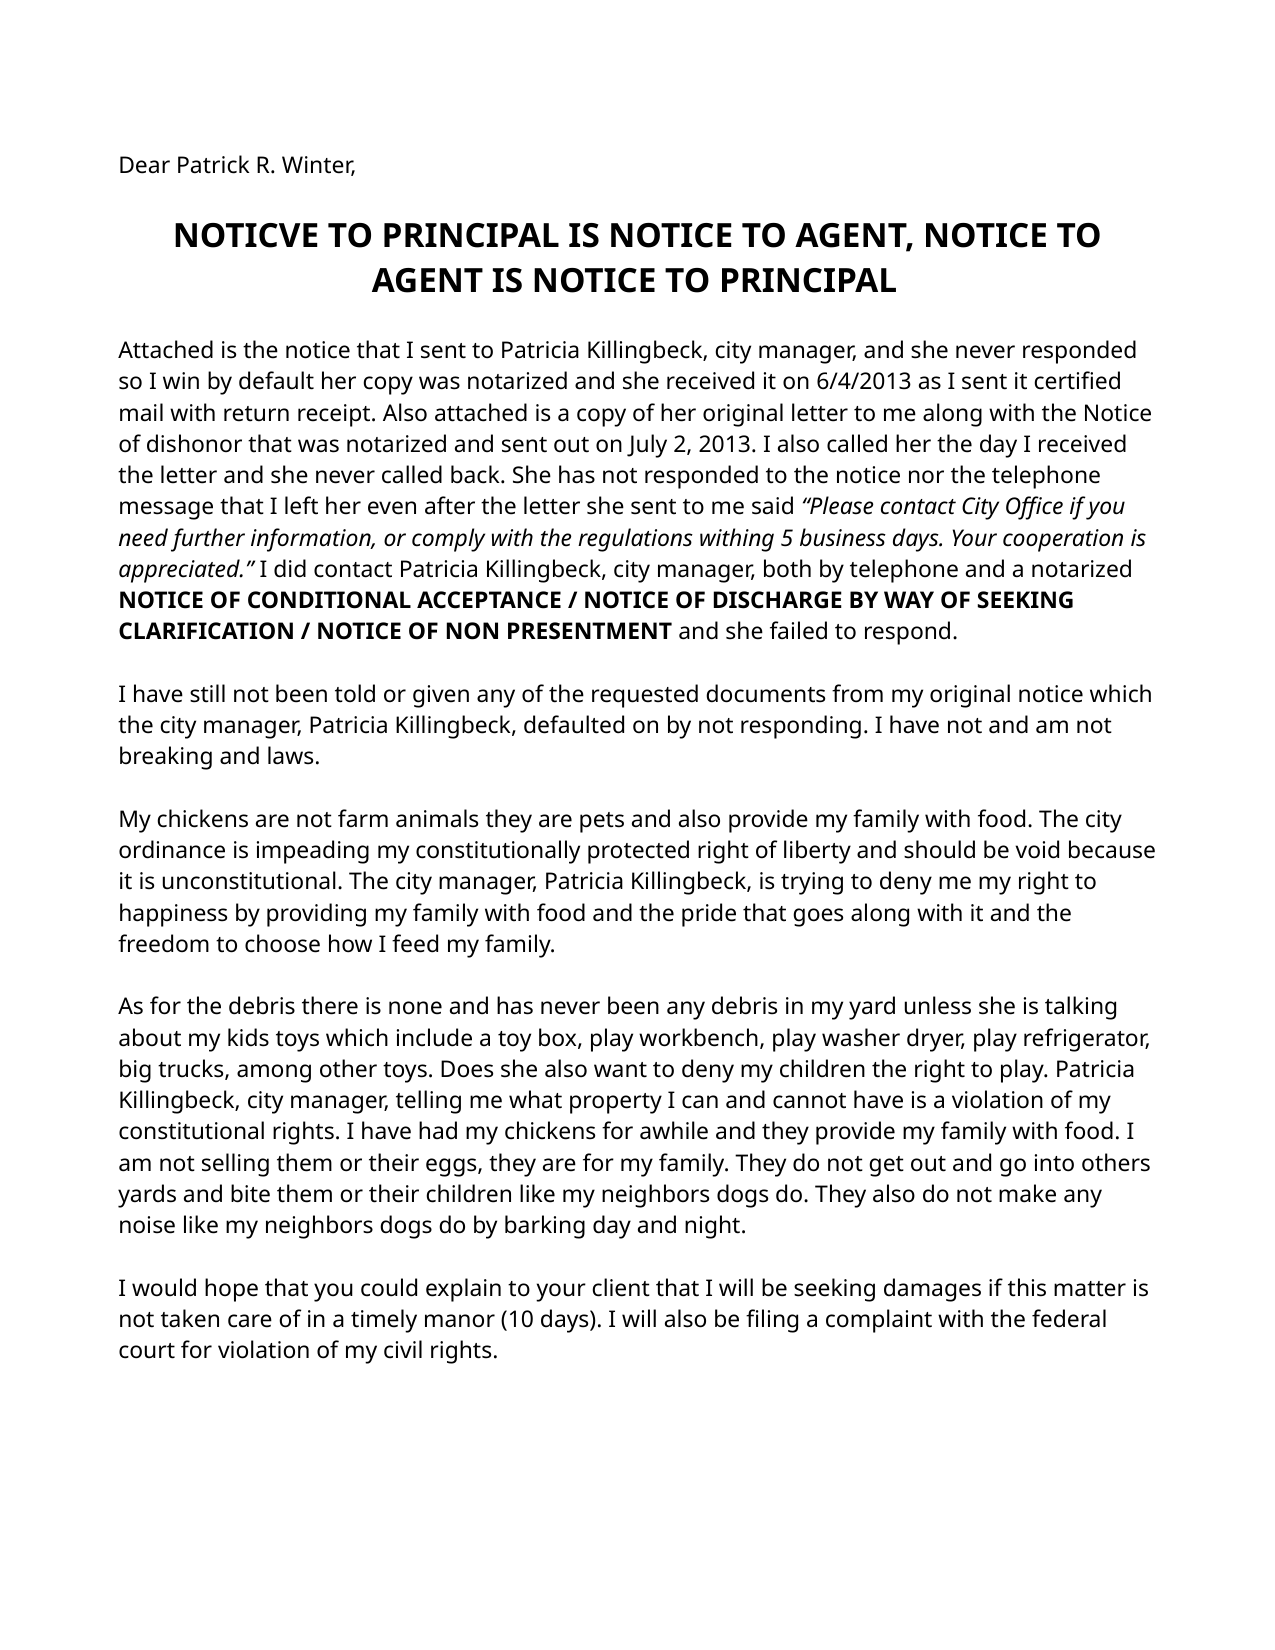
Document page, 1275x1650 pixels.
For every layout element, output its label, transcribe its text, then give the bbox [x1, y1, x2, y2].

text I have still not been told or given any of the requested documents from my original notice which the city manager, Patricia Killingbeck, defaulted on by not responding. I have not and am not breaking and laws. [118, 678, 1157, 771]
text NOTICVE TO PRINCIPAL IS NOTICE TO AGENT, NOTICE TO AGENT IS NOTICE TO PRINCIPAL [118, 212, 1157, 303]
text My chickens are not farm animals they are pets and also provide my family with food. The city ordinance is impeading my constitutionally protected right of liberty and should be void because it is unconstitutional. The city manager, Patricia Killingbeck, is trying to deny me my right to happiness by providing my family with food and the pride that goes along with it and the freedom to choose how I feed my family. [118, 803, 1157, 959]
text Dear Patrick R. Winter, [118, 149, 1157, 181]
text CLARIFICATION / NOTICE OF NON PRESENTMENT and she failed to respond. [118, 615, 1157, 646]
text I would hope that you could explain to your client that I will be seeking damages if this matter is not taken care of in a timely manor (10 days). I will also be filing a complaint with the federal court for violation of my civil rights. [118, 1271, 1157, 1365]
text Attached is the notice that I sent to Patricia Killingbeck, city manager, and she never responded so I win by default her copy was notarized and she received it on 6/4/2013 as I sent it certified mail with return receipt. Also attached is a copy of her original letter to me along with the Notice of dishonor that was notarized and sent out on July 2, 2013. I also called her the day I received the letter and she never called back. She has not responded to the notice nor the telephone message that I left her even after the letter she sent to me said “Please contact City Office if you need further information, or comply with the regulations withing 5 business days. Your cooperation is appreciated.” I did contact Patricia Killingbeck, city manager, both by telephone and a notarized NOTICE OF CONDITIONAL ACCEPTANCE / NOTICE OF DISCHARGE BY WAY OF SEEKING [118, 334, 1157, 615]
text As for the debris there is none and has never been any debris in my yard unless she is talking about my kids toys which include a toy box, play workbench, play washer dryer, play refrigerator, big trucks, among other toys. Does she also want to deny my children the right to play. Patricia Killingbeck, city manager, telling me what property I can and cannot have is a violation of my constitutional rights. I have had my chickens for awhile and they provide my family with food. I am not selling them or their eggs, they are for my family. They do not get out and go into others yards and bite them or their children like my neighbors dogs do. They also do not make any noise like my neighbors dogs do by barking day and night. [118, 990, 1157, 1240]
